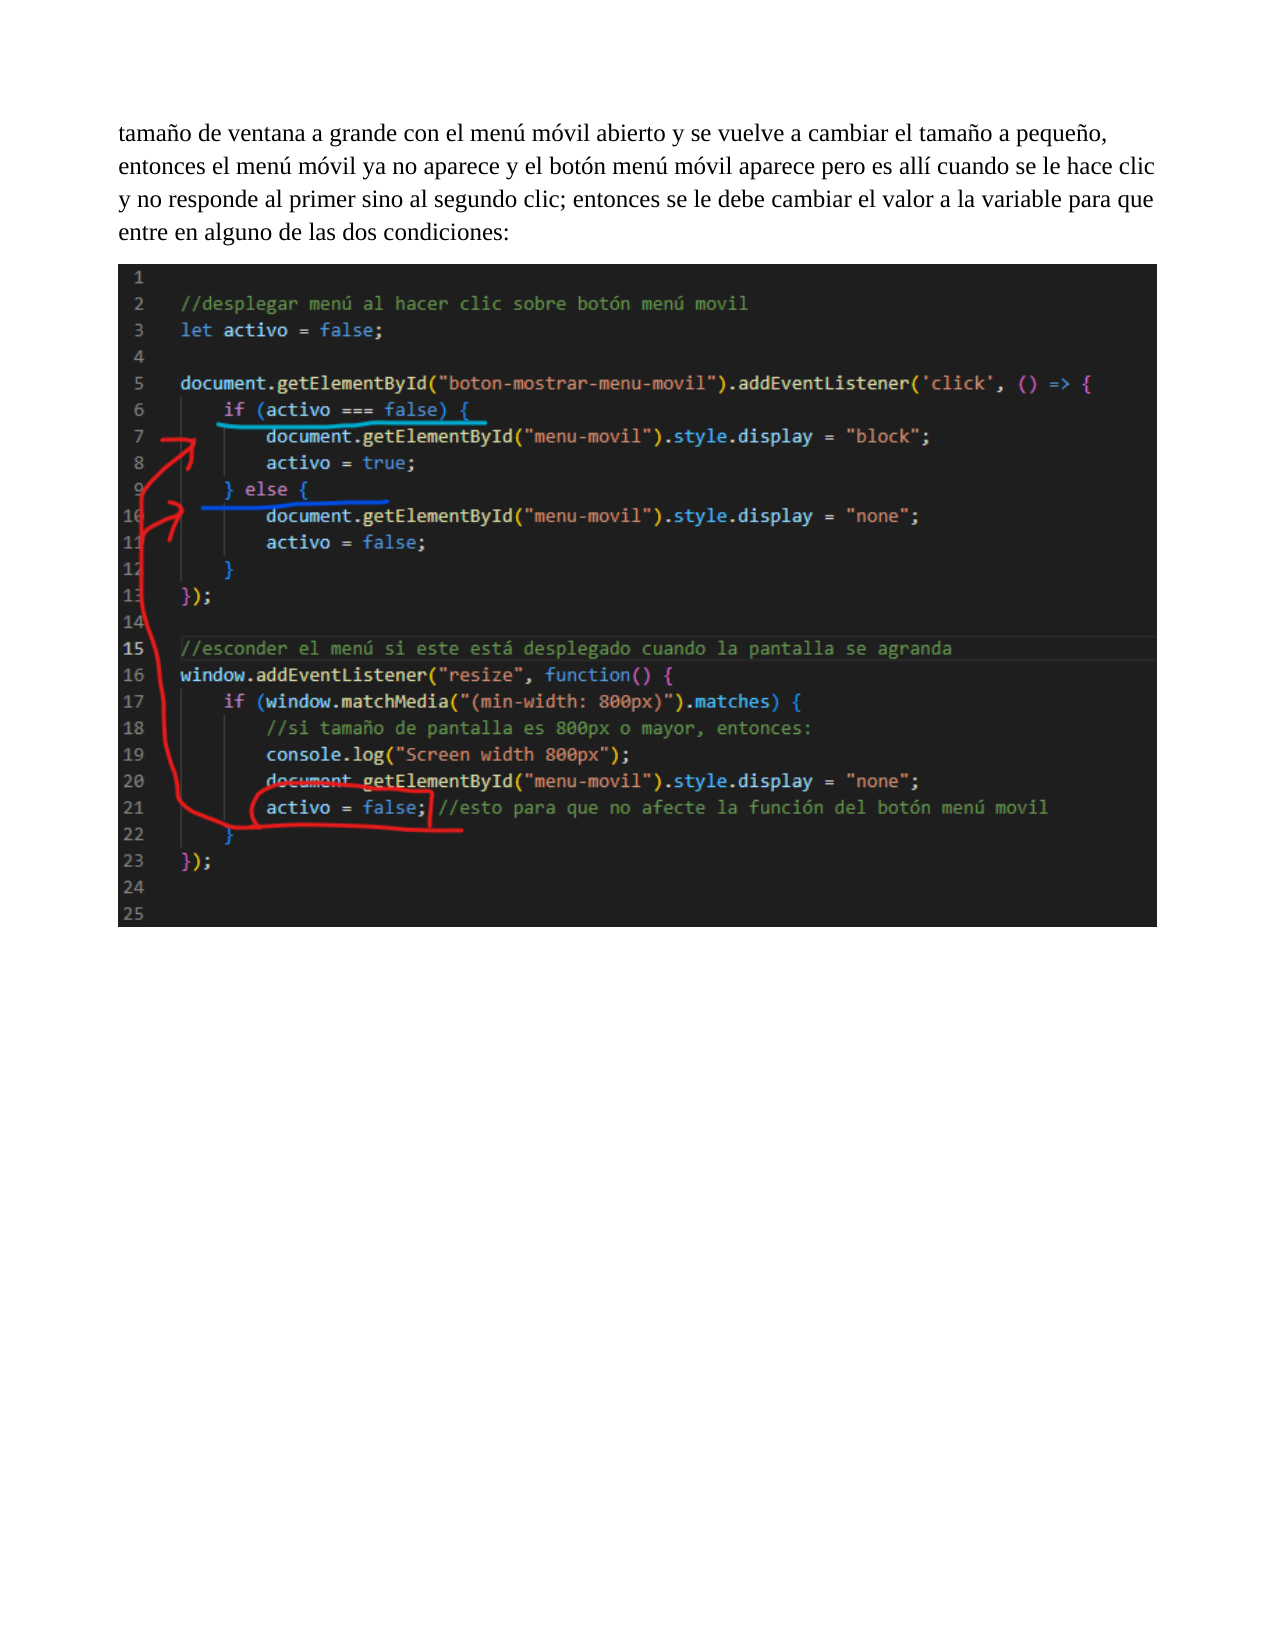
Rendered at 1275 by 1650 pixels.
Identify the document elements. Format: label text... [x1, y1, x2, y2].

picture [118, 264, 1157, 927]
text tamaño de ventana a grande con el menú móvil abierto y se vuelve a cambiar el tamaño a pequeño, entonces el menú móvil ya no aparece y el botón menú móvil aparece pero es allí cuando se le hace clic y no responde al primer sino al segundo clic; entonces se le debe cambiar el valor a la variable para que entre en alguno de las dos condiciones: [118, 118, 1157, 246]
